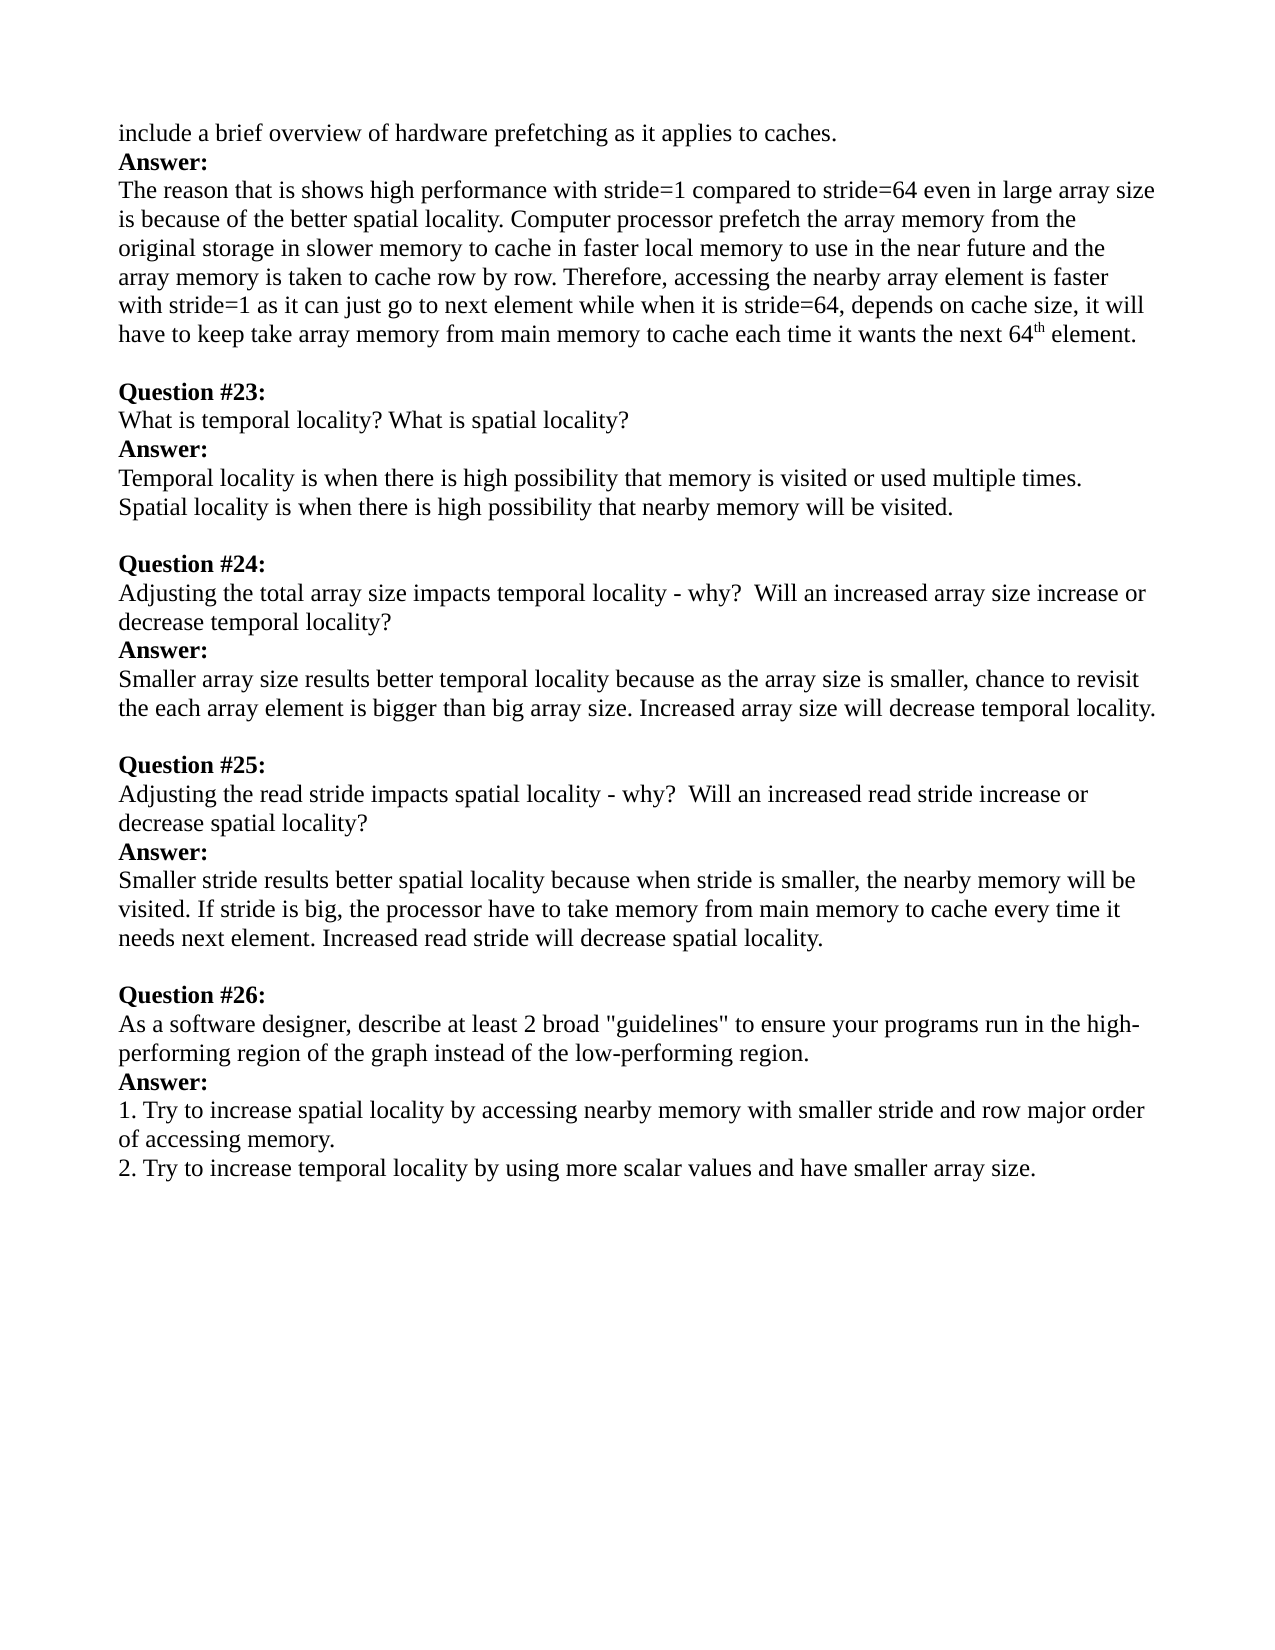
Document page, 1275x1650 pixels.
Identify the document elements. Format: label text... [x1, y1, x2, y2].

text As a software designer, describe at least 2 broad "guidelines" to ensure your programs run in the high-performing region of the graph instead of the low-performing region. [118, 1009, 1157, 1067]
text Adjusting the total array size impacts temporal locality - why? Will an increased array size increase or decrease temporal locality? [118, 578, 1157, 636]
text Answer: [118, 147, 1157, 176]
text include a brief overview of hardware prefetching as it applies to caches. [118, 118, 1157, 147]
text Question #26: [118, 981, 1157, 1009]
text The reason that is shows high performance with stride=1 compared to stride=64 even in large array size is because of the better spatial locality. Computer processor prefetch the array memory from the original storage in slower memory to cache in faster local memory to use in the near future and the array memory is taken to cache row by row. Therefore, accessing the nearby array element is faster with stride=1 as it can just go to next element while when it is stride=64, depends on cache size, it will have to keep take array memory from main memory to cache each time it wants the next 64th element. [118, 176, 1157, 348]
text Answer: [118, 837, 1157, 866]
text Question #24: [118, 549, 1157, 578]
text Adjusting the read stride impacts spatial locality - why? Will an increased read stride increase or decrease spatial locality? [118, 779, 1157, 837]
text Answer: [118, 636, 1157, 664]
text Temporal locality is when there is high possibility that memory is visited or used multiple times. Spatial locality is when there is high possibility that nearby memory will be visited. [118, 463, 1157, 521]
text 1. Try to increase spatial locality by accessing nearby memory with smaller stride and row major order of accessing memory. [118, 1096, 1157, 1153]
text Question #23: [118, 377, 1157, 406]
text 2. Try to increase temporal locality by using more scalar values and have smaller array size. [118, 1153, 1157, 1182]
text Smaller array size results better temporal locality because as the array size is smaller, chance to revisit the each array element is bigger than big array size. Increased array size will decrease temporal locality. [118, 664, 1157, 722]
text Question #25: [118, 751, 1157, 779]
text What is temporal locality? What is spatial locality? [118, 406, 1157, 434]
text Answer: [118, 1067, 1157, 1096]
text Smaller stride results better spatial locality because when stride is smaller, the nearby memory will be visited. If stride is big, the processor have to take memory from main memory to cache every time it needs next element. Increased read stride will decrease spatial locality. [118, 866, 1157, 952]
text Answer: [118, 434, 1157, 463]
